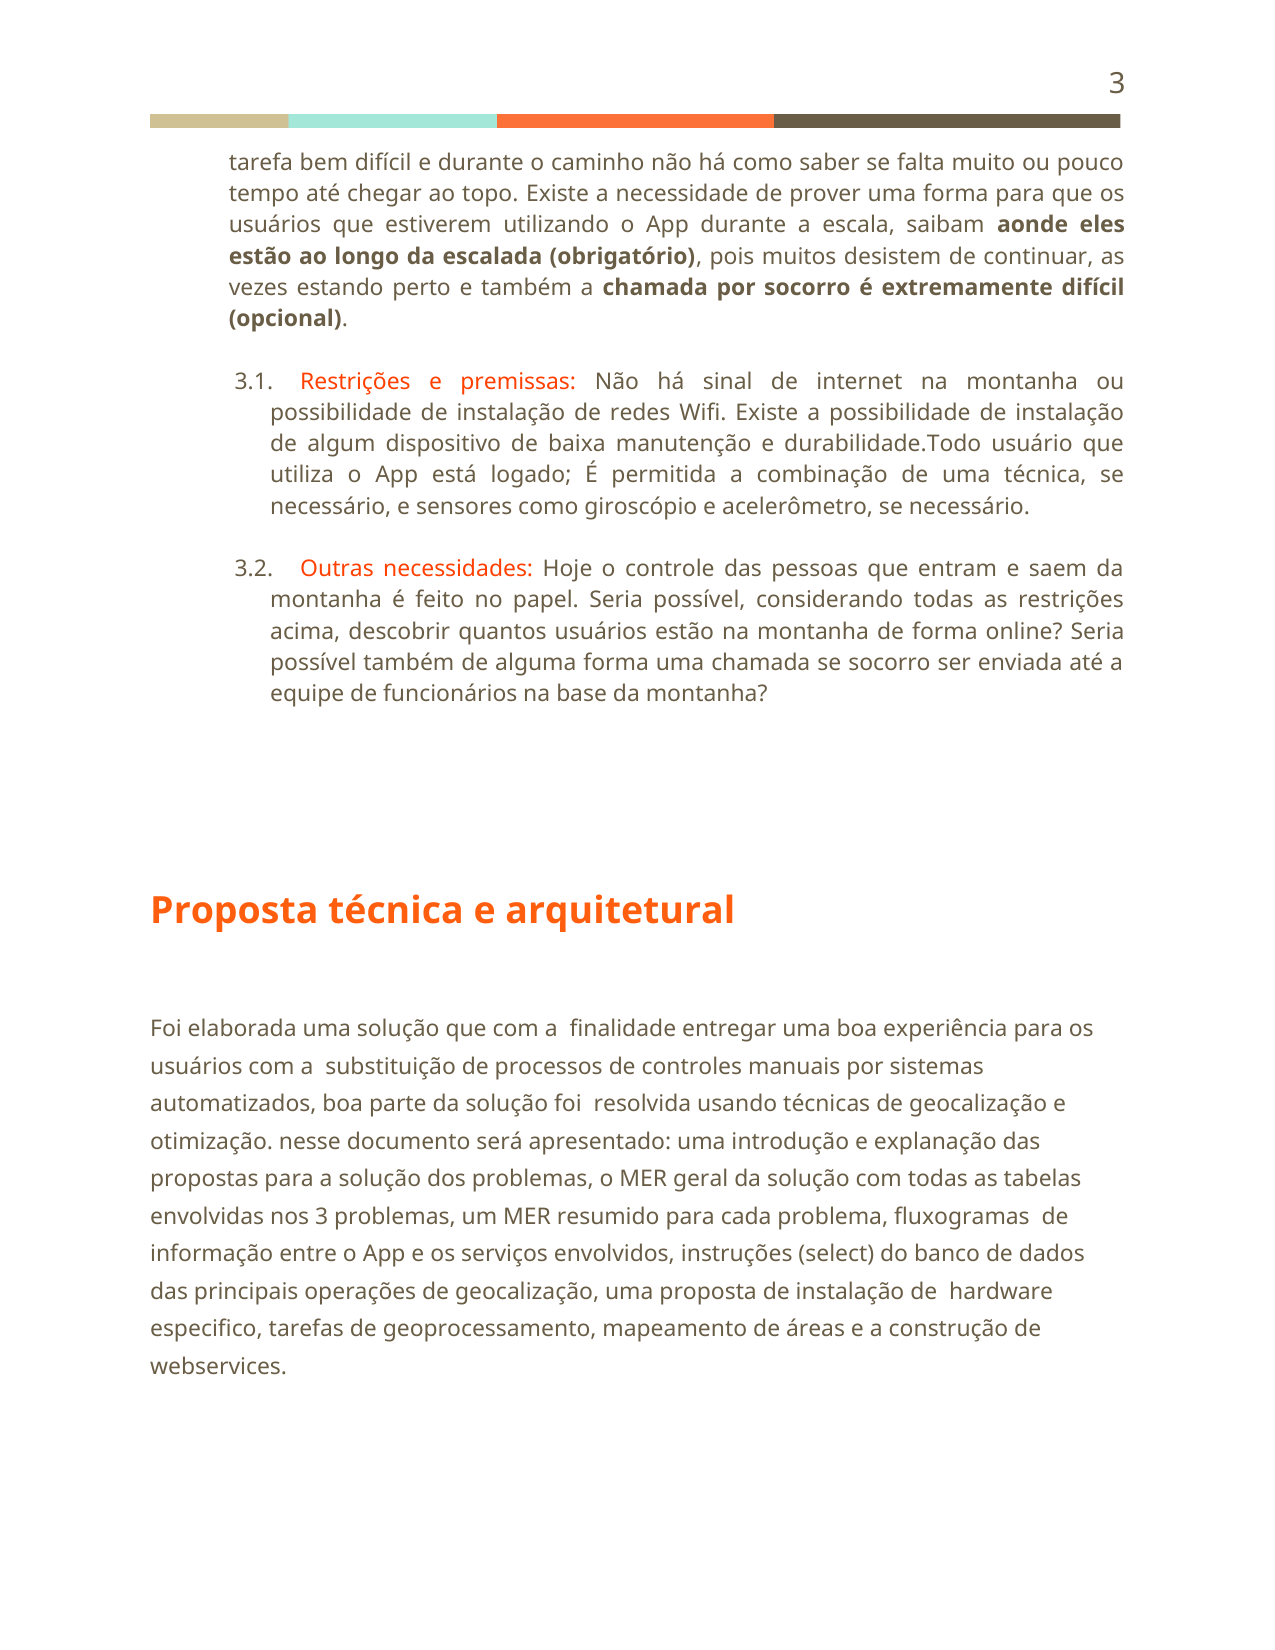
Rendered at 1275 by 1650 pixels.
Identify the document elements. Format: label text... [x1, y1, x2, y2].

subtitle Proposta técnica e arquitetural [150, 883, 1125, 934]
list Restrições e premissas: Não há sinal de internet na montanha ou possibilidade de instalação de redes Wifi. Existe a possibilidade de instalação de algum dispositivo de baixa manutenção e durabilidade.Todo usuário que utiliza o App está logado; É permitida a combinação de uma técnica, se necessário, e sensores como giroscópio e acelerômetro, se necessário. [228, 365, 1125, 521]
text Foi elaborada uma solução que com a finalidade entregar uma boa experiência para os usuários com a substituição de processos de controles manuais por sistemas automatizados, boa parte da solução foi resolvida usando técnicas de geocalização e otimização. nesse documento será apresentado: uma introdução e explanação das propostas para a solução dos problemas, o MER geral da solução com todas as tabelas envolvidas nos 3 problemas, um MER resumido para cada problema, fluxogramas de informação entre o App e os serviços envolvidos, instruções (select) do banco de dados das principais operações de geocalização, uma proposta de instalação de hardware especifico, tarefas de geoprocessamento, mapeamento de áreas e a construção de webservices. [150, 1012, 1125, 1381]
list tarefa bem difícil e durante o caminho não há como saber se falta muito ou pouco tempo até chegar ao topo. Existe a necessidade de prover uma forma para que os usuários que estiverem utilizando o App durante a escala, saibam aonde eles estão ao longo da escalada (obrigatório), pois muitos desistem de continuar, as vezes estando perto e também a chamada por socorro é extremamente difícil (opcional). [187, 146, 1125, 333]
list Outras necessidades: Hoje o controle das pessoas que entram e saem da montanha é feito no papel. Seria possível, considerando todas as restrições acima, descobrir quantos usuários estão na montanha de forma online? Seria possível também de alguma forma uma chamada se socorro ser enviada até a equipe de funcionários na base da montanha? [228, 552, 1125, 708]
picture [150, 114, 1121, 128]
